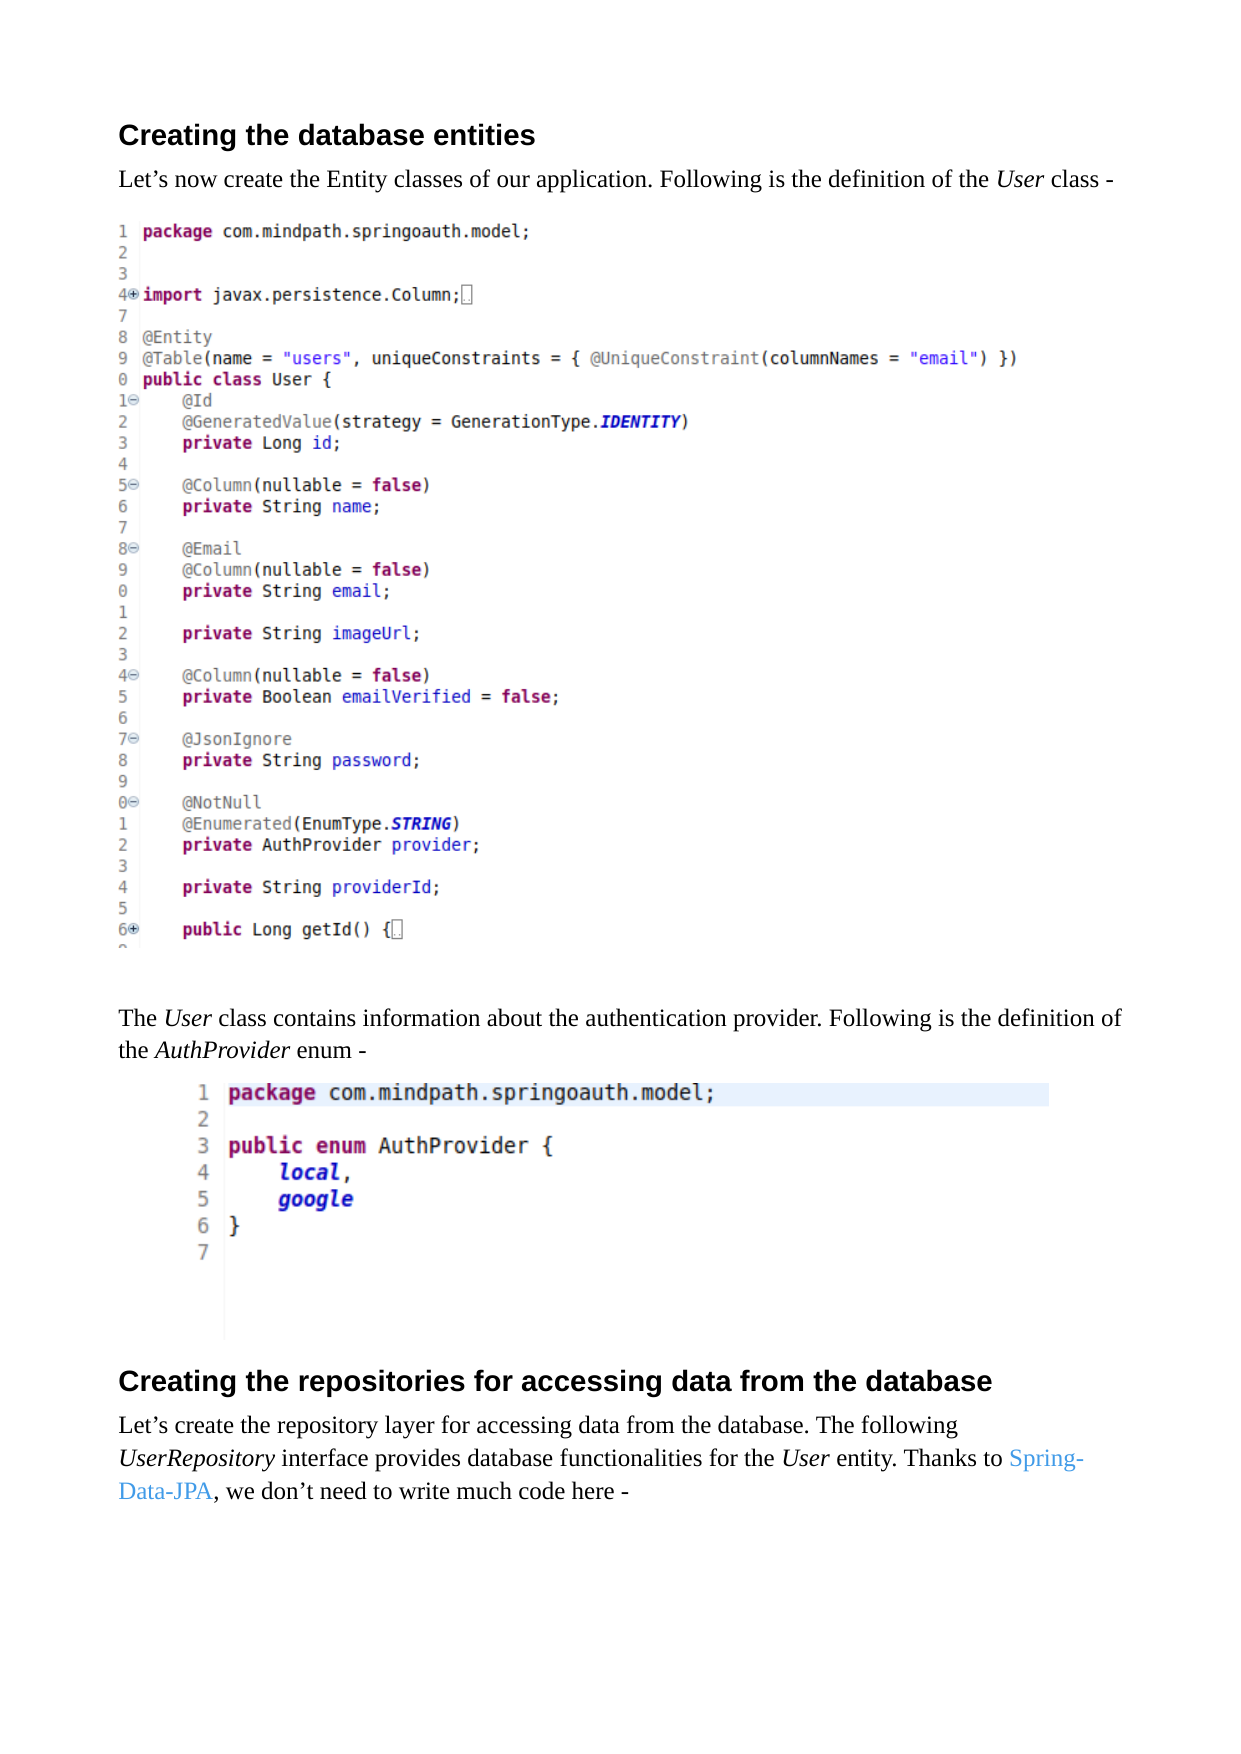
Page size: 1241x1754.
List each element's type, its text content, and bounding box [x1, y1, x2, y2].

subtitle Creating the repositories for accessing data from the database [118, 1363, 1122, 1397]
subtitle Creating the database entities [118, 118, 1122, 152]
text Let’s now create the Entity classes of our application. Following is the definition of the User class - [118, 164, 1122, 193]
picture [191, 1083, 1049, 1340]
text The User class contains information about the authentication provider. Following is the definition of the AuthProvider enum - [118, 1003, 1122, 1064]
picture [118, 220, 1123, 948]
text Let’s create the repository layer for accessing data from the database. The following UserRepository interface provides database functionalities for the User entity. Thanks to Spring-Data-JPA, we don’t need to write much code here - [118, 1410, 1122, 1504]
